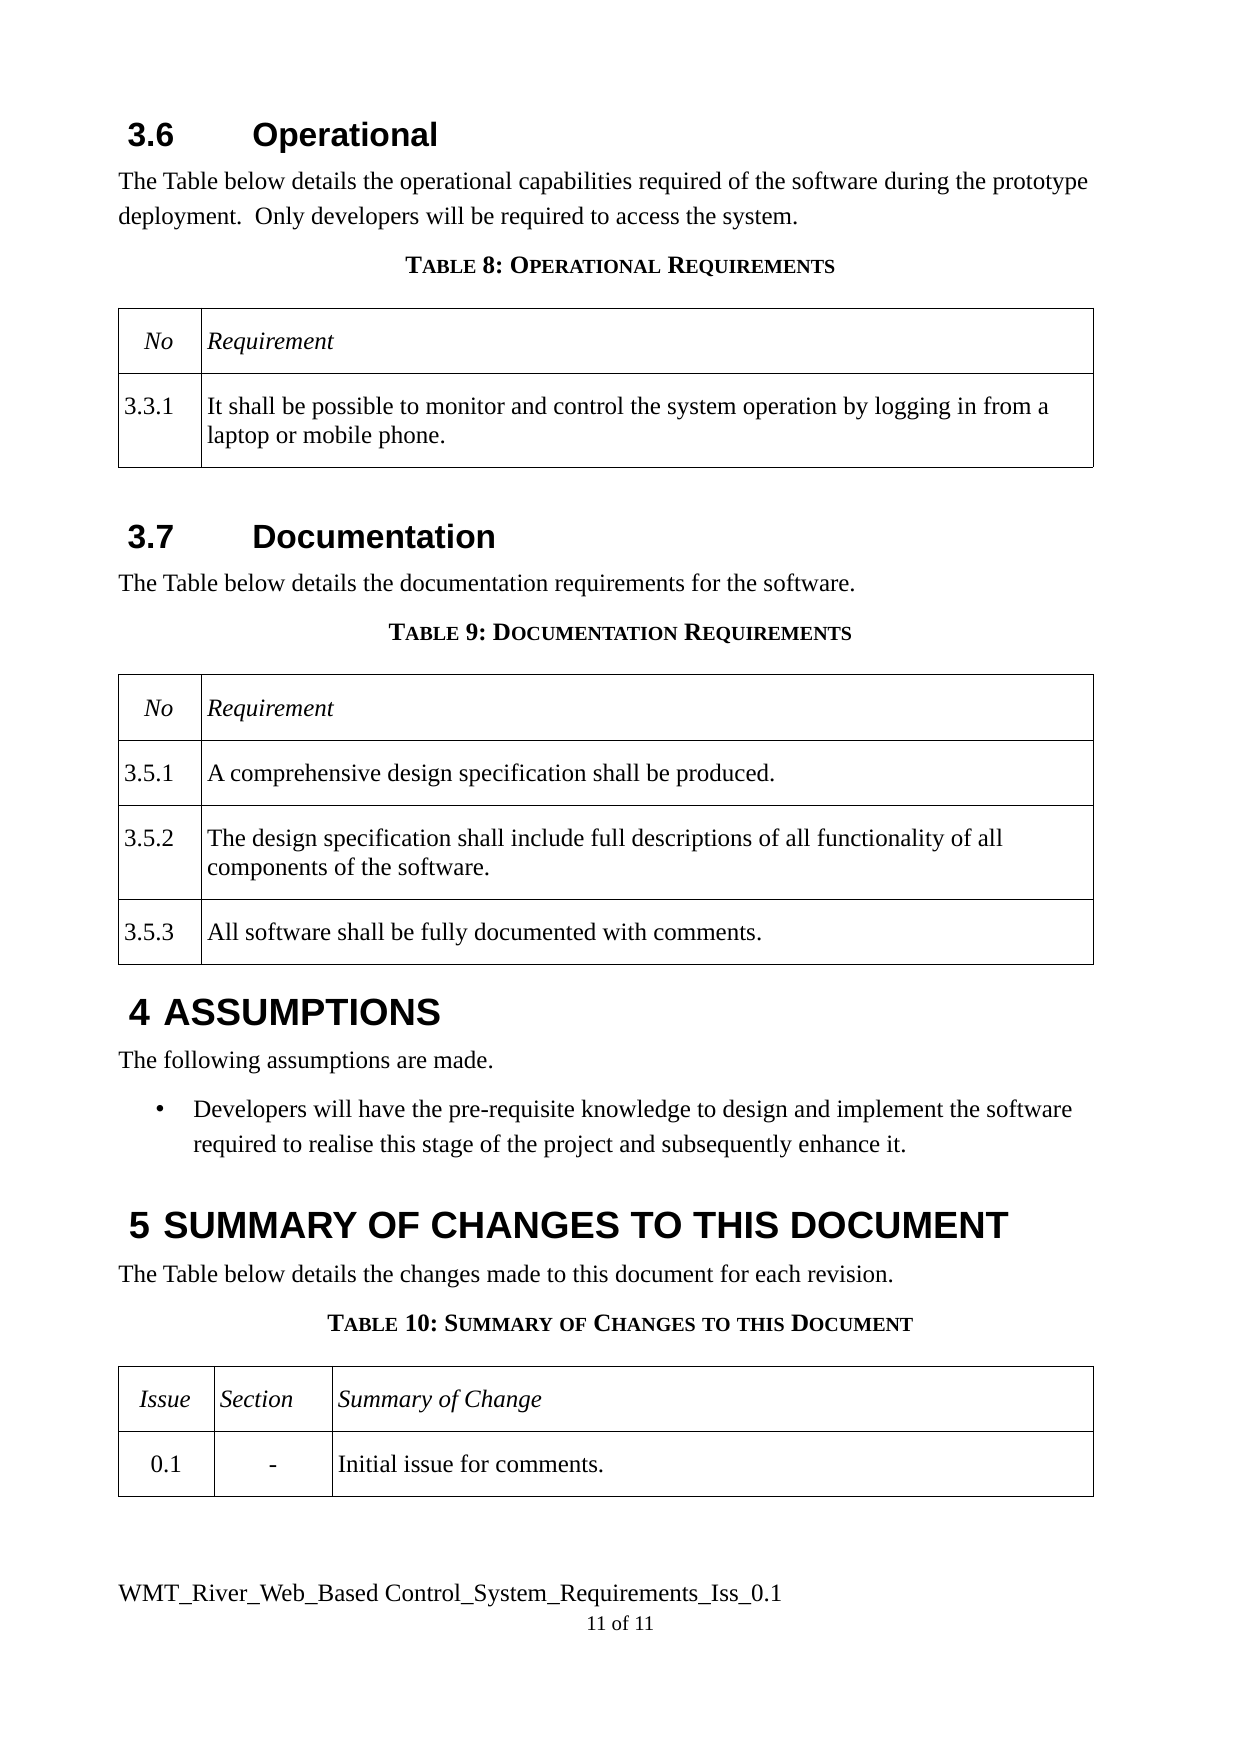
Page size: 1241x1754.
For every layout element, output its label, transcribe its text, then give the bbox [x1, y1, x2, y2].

list Developers will have the pre-requisite knowledge to design and implement the software required to realise this stage of the project and subsequently enhance it. [156, 1094, 1122, 1158]
table_cell 3.3.1 [119, 374, 201, 467]
text The Table below details the operational capabilities required of the software during the prototype deployment. Only developers will be required to access the system. [118, 166, 1122, 230]
table_cell All software shall be fully documented with comments. [202, 900, 1093, 964]
text The Table below details the documentation requirements for the software. [118, 568, 1122, 596]
table_header Issue [119, 1367, 214, 1431]
subtitle Documentation [118, 517, 1122, 555]
subtitle Table 10: Summary of Changes to this Document [118, 1308, 1122, 1337]
table_cell 3.5.3 [119, 900, 201, 964]
text The following assumptions are made. [118, 1046, 1122, 1074]
table_header No [119, 675, 201, 739]
subtitle ASSUMPTIONS [118, 989, 1122, 1033]
table_cell Initial issue for comments. [333, 1432, 1093, 1496]
table_cell It shall be possible to monitor and control the system operation by logging in from a laptop or mobile phone. [202, 374, 1093, 467]
subtitle Operational [118, 115, 1122, 154]
table_header Requirement [202, 309, 1093, 373]
subtitle Table 8: Operational Requirements [118, 250, 1122, 279]
text The Table below details the changes made to this document for each revision. [118, 1259, 1122, 1288]
table_cell 3.5.1 [119, 741, 201, 805]
table_cell The design specification shall include full descriptions of all functionality of all components of the software. [202, 806, 1093, 899]
table_header Requirement [202, 675, 1093, 739]
table_header Summary of Change [333, 1367, 1093, 1431]
table_header No [119, 309, 201, 373]
table_cell 3.5.2 [119, 806, 201, 899]
table_header Section [215, 1367, 332, 1431]
table_cell A comprehensive design specification shall be produced. [202, 741, 1093, 805]
table_cell 0.1 [119, 1432, 214, 1496]
subtitle Table 9: Documentation Requirements [118, 617, 1122, 646]
subtitle SUMMARY OF CHANGES TO THIS DOCUMENT [118, 1203, 1122, 1247]
table_cell - [215, 1432, 332, 1496]
